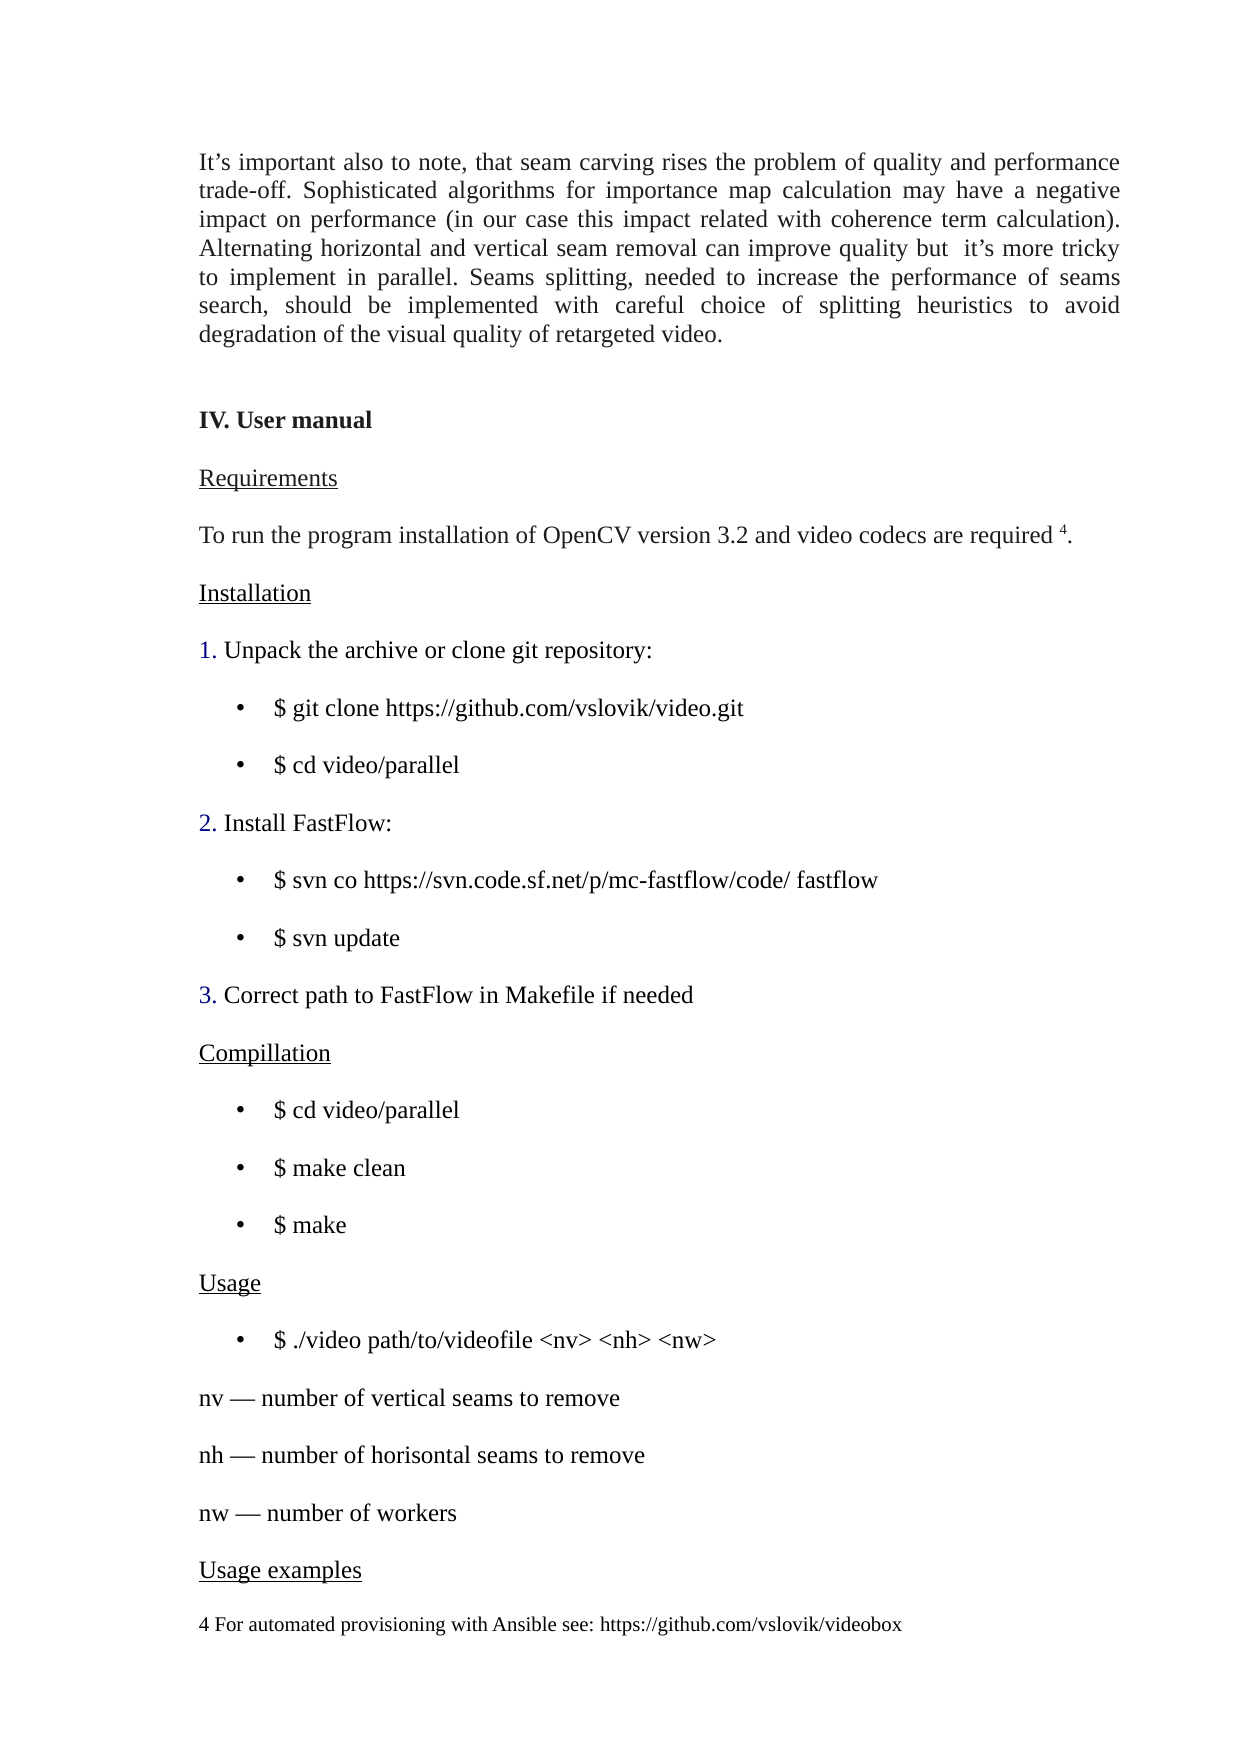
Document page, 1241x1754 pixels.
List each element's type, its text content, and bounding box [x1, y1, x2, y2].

list $ make [236, 1211, 1122, 1239]
text nh — number of horisontal seams to remove [199, 1441, 1122, 1469]
list $ git clone https://github.com/vslovik/video.git [236, 693, 1122, 722]
text IV. User manual [199, 406, 1122, 434]
text It’s important also to note, that seam carving rises the problem of quality and performance trade-off. Sophisticated algorithms for importance map calculation may have a negative impact on performance (in our case this impact related with coherence term calculation). Alternating horizontal and vertical seam removal can improve quality but it’s more tricky to implement in parallel. Seams splitting, needed to increase the performance of seams search, should be implemented with careful choice of splitting heuristics to avoid degradation of the visual quality of retargeted video. [199, 147, 1122, 348]
text 3. Correct path to FastFlow in Makefile if needed [199, 981, 1122, 1009]
text 1. Unpack the archive or clone git repository: [199, 636, 1122, 664]
text Installation [199, 578, 1122, 607]
text For automated provisioning with Ansible see: https://github.com/vslovik/videobox [199, 1612, 1122, 1636]
text nv — number of vertical seams to remove [199, 1383, 1122, 1412]
list $ make clean [236, 1153, 1122, 1182]
list $ svn co https://svn.code.sf.net/p/mc-fastflow/code/ fastflow [236, 866, 1122, 894]
text Compillation [199, 1038, 1122, 1067]
list $ cd video/parallel [236, 751, 1122, 779]
list $ svn update [236, 923, 1122, 952]
text Usage examples [199, 1556, 1122, 1584]
text To run the program installation of OpenCV version 3.2 and video codecs are required . [199, 521, 1122, 549]
list $ ./video path/to/videofile <nv> <nh> <nw> [236, 1326, 1122, 1354]
text Requirements [199, 463, 1122, 492]
text nw — number of workers [199, 1498, 1122, 1527]
text Usage [199, 1268, 1122, 1297]
list $ cd video/parallel [236, 1096, 1122, 1124]
text 2. Install FastFlow: [199, 808, 1122, 837]
